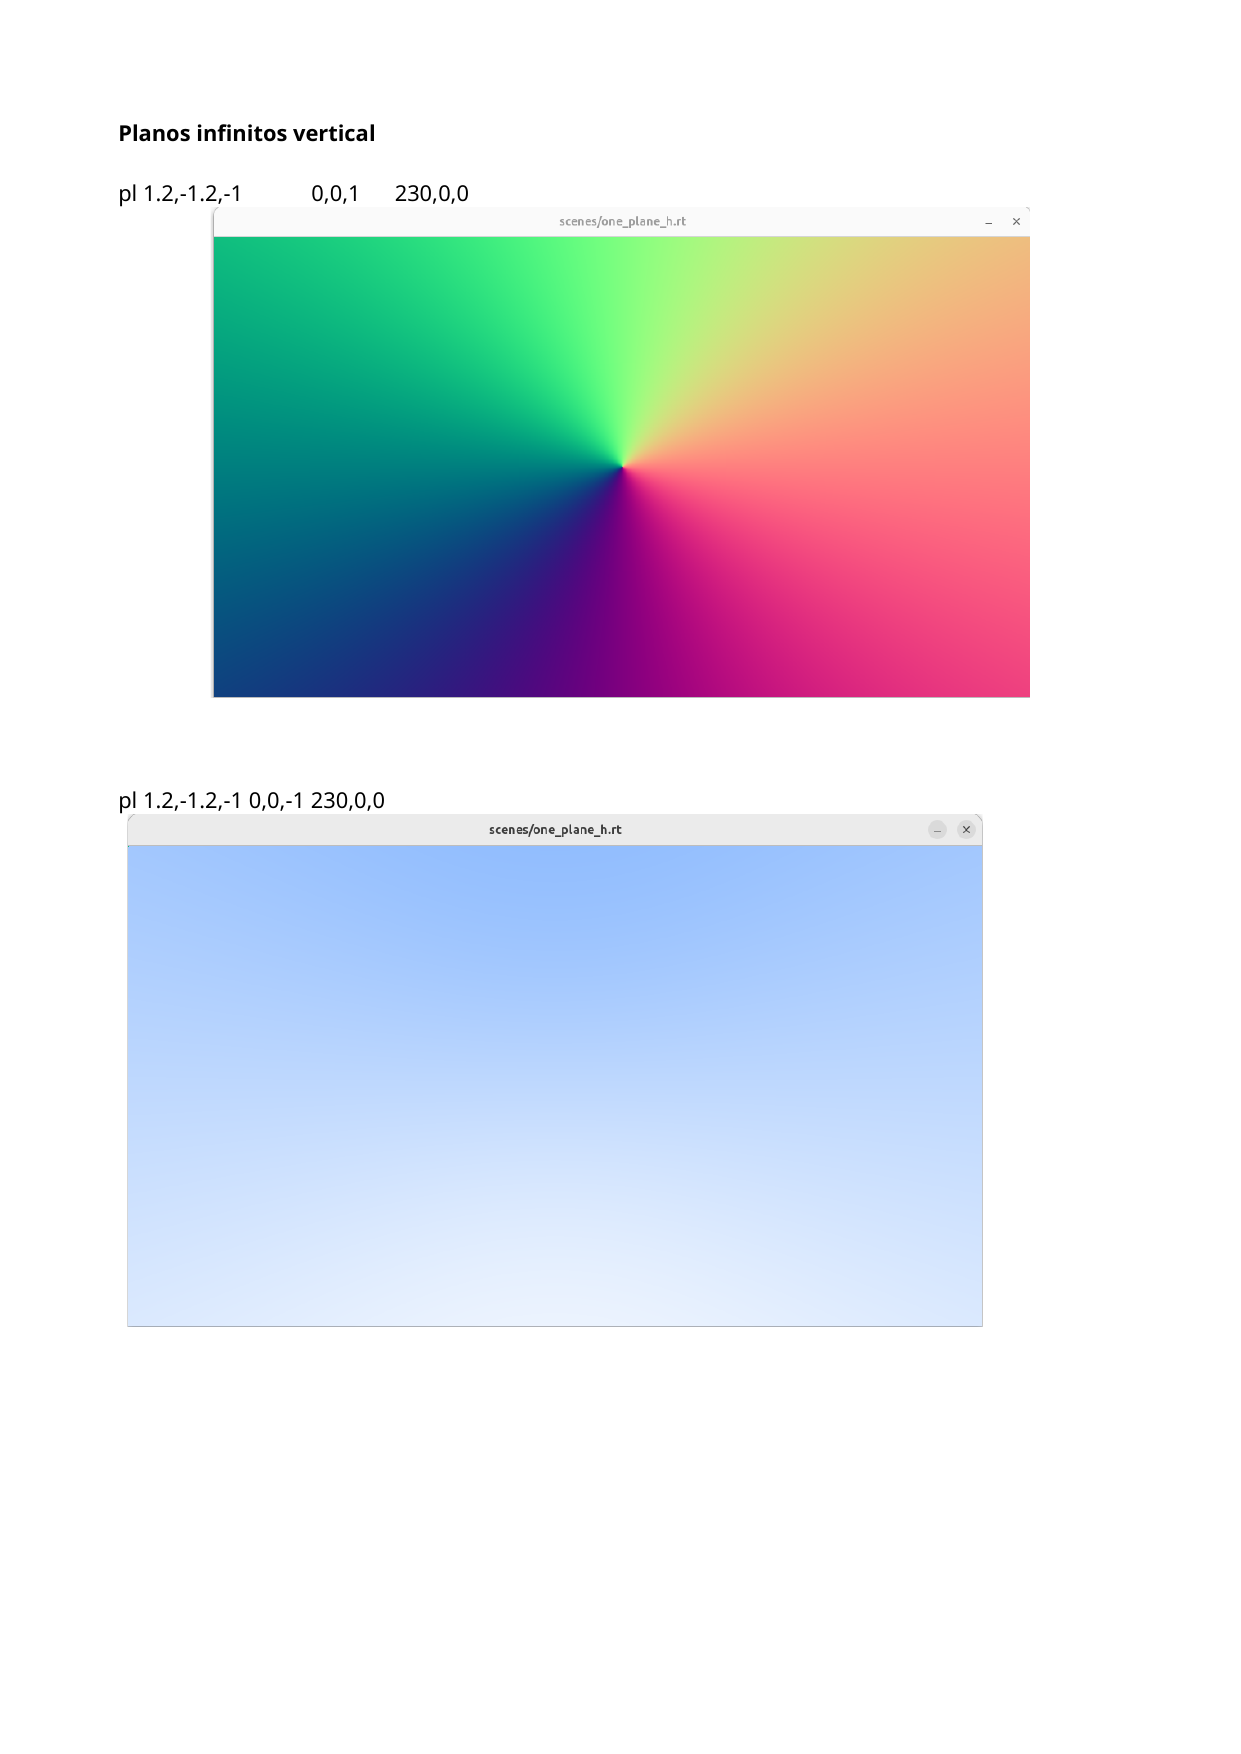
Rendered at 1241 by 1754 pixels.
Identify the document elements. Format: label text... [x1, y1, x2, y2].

picture [127, 814, 983, 1327]
text pl 1.2,-1.2,-1 0,0,1 230,0,0 [118, 178, 1122, 207]
text pl 1.2,-1.2,-1 0,0,-1 230,0,0 [118, 785, 1122, 815]
text Planos infinitos vertical [118, 118, 1122, 148]
picture [210, 207, 1030, 698]
